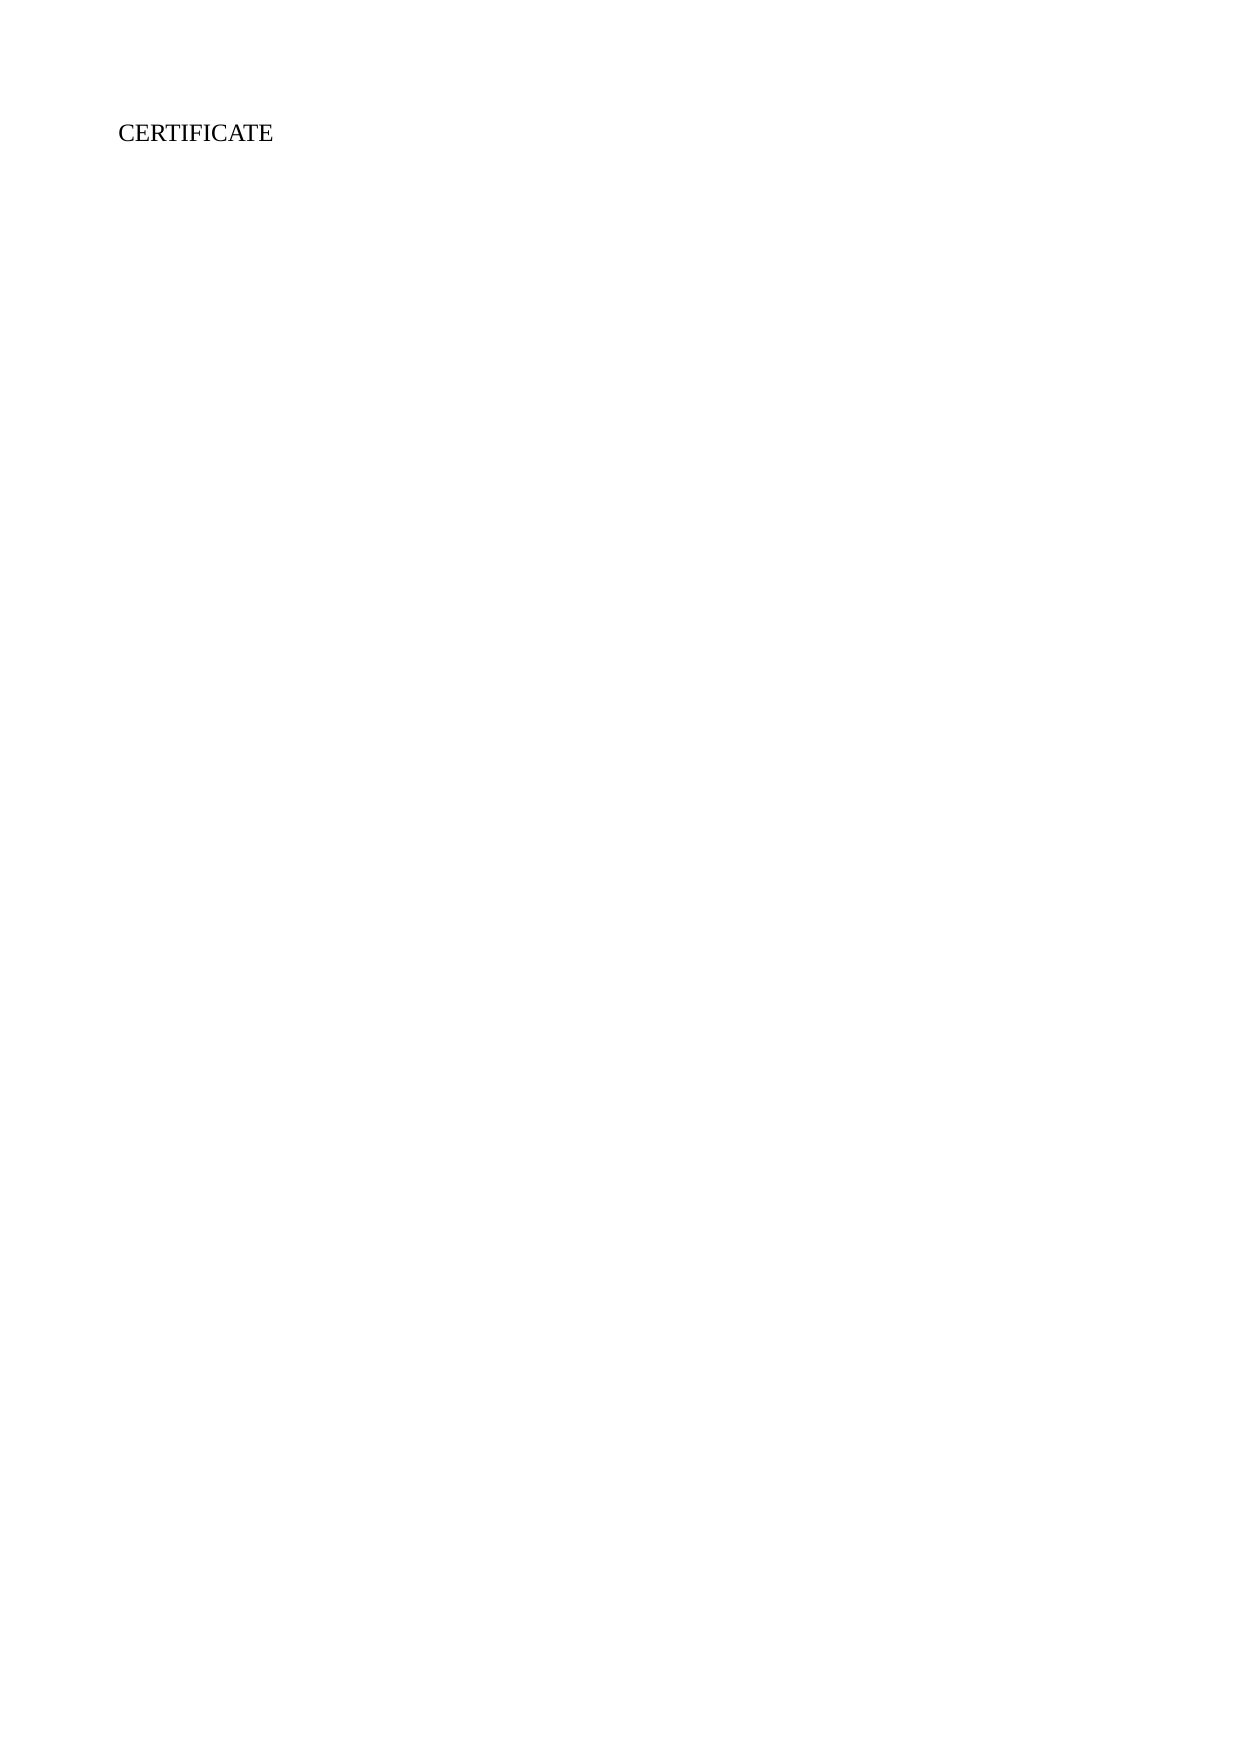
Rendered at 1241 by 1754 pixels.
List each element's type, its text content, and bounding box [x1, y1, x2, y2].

text CERTIFICATE [118, 118, 1122, 147]
